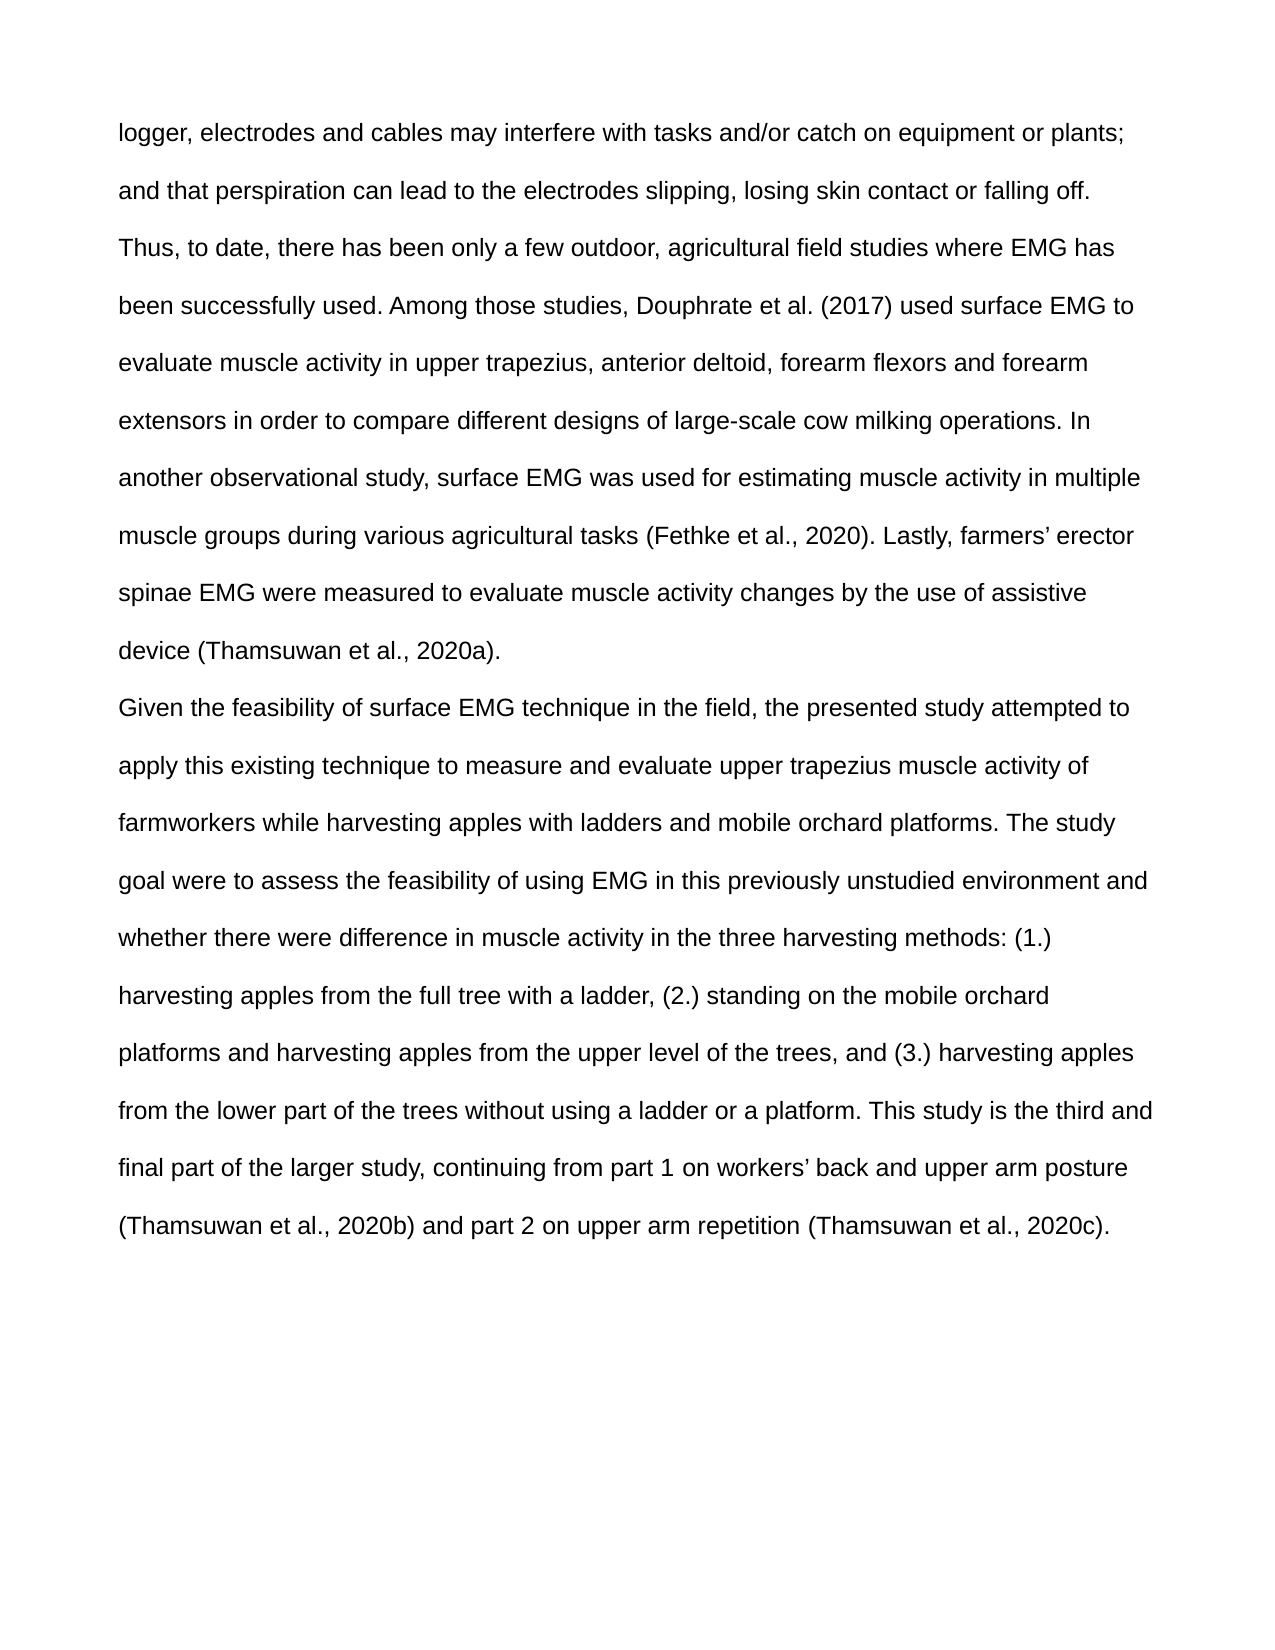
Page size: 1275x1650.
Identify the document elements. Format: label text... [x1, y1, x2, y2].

text Given the feasibility of surface EMG technique in the field, the presented study attempted to apply this existing technique to measure and evaluate upper trapezius muscle activity of farmworkers while harvesting apples with ladders and mobile orchard platforms. The study goal were to assess the feasibility of using EMG in this previously unstudied environment and whether there were difference in muscle activity in the three harvesting methods: (1.) harvesting apples from the full tree with a ladder, (2.) standing on the mobile orchard platforms and harvesting apples from the upper level of the trees, and (3.) harvesting apples from the lower part of the trees without using a ladder or a platform. This study is the third and final part of the larger study, continuing from part 1 on workers’ back and upper arm posture (Thamsuwan et al., 2020b) and part 2 on upper arm repetition (Thamsuwan et al., 2020c). [118, 693, 1157, 1239]
text logger, electrodes and cables may interfere with tasks and/or catch on equipment or plants; and that perspiration can lead to the electrodes slipping, losing skin contact or falling off. Thus, to date, there has been only a few outdoor, agricultural field studies where EMG has been successfully used. Among those studies, Douphrate et al. (2017) used surface EMG to evaluate muscle activity in upper trapezius, anterior deltoid, forearm flexors and forearm extensors in order to compare different designs of large-scale cow milking operations. In another observational study, surface EMG was used for estimating muscle activity in multiple muscle groups during various agricultural tasks (Fethke et al., 2020). Lastly, farmers’ erector spinae EMG were measured to evaluate muscle activity changes by the use of assistive device (Thamsuwan et al., 2020a). [118, 118, 1157, 664]
